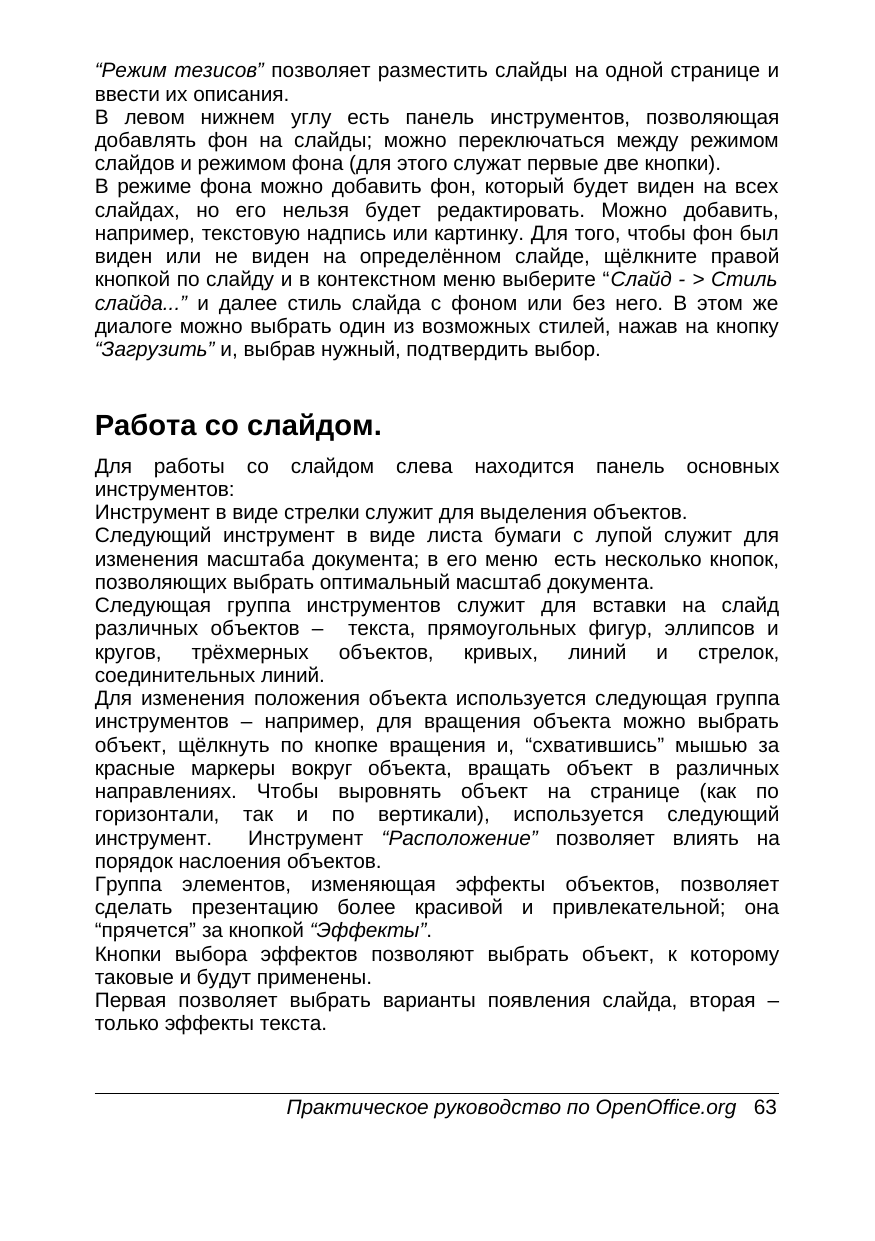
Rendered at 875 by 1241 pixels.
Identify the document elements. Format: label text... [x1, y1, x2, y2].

text Инструмент в виде стрелки служит для выделения объектов. [94, 501, 779, 524]
text Группа элементов, изменяющая эффекты объектов, позволяет сделать презентацию более красивой и привлекательной; она “прячется” за кнопкой “Эффекты”. [94, 873, 779, 942]
text Для работы со слайдом слева находится панель основных инструментов: [94, 454, 779, 501]
text В левом нижнем углу есть панель инструментов, позволяющая добавлять фон на слайды; можно переключаться между режимом слайдов и режимом фона (для этого служат первые две кнопки). [94, 106, 779, 175]
text “Режим тезисов” позволяет разместить слайды на одной странице и ввести их описания. [94, 59, 779, 106]
subtitle Работа со слайдом. [94, 409, 779, 442]
text В режиме фона можно добавить фон, который будет виден на всех слайдах, но его нельзя будет редактировать. Можно добавить, например, текстовую надпись или картинку. Для того, чтобы фон был виден или не виден на определённом слайде, щёлкните правой кнопкой по слайду и в контекстном меню выберите “Слайд - > Стиль слайда...” и далее стиль слайда с фоном или без него. В этом же диалоге можно выбрать один из возможных стилей, нажав на кнопку “Загрузить” и, выбрав нужный, подтвердить выбор. [94, 175, 779, 361]
text Кнопки выбора эффектов позволяют выбрать объект, к которому таковые и будут применены. [94, 942, 779, 989]
text Следующий инструмент в виде листа бумаги с лупой служит для изменения масштаба документа; в его меню есть несколько кнопок, позволяющих выбрать оптимальный масштаб документа. [94, 524, 779, 594]
text Следующая группа инструментов служит для вставки на слайд различных объектов – текста, прямоугольных фигур, эллипсов и кругов, трёхмерных объектов, кривых, линий и стрелок, соединительных линий. [94, 594, 779, 687]
text Для изменения положения объекта используется следующая группа инструментов – например, для вращения объекта можно выбрать объект, щёлкнуть по кнопке вращения и, “схватившись” мышью за красные маркеры вокруг объекта, вращать объект в различных направлениях. Чтобы выровнять объект на странице (как по горизонтали, так и по вертикали), используется следующий инструмент. Инструмент “Расположение” позволяет влиять на порядок наслоения объектов. [94, 687, 779, 873]
text Первая позволяет выбрать варианты появления слайда, вторая – только эффекты текста. [94, 989, 779, 1035]
